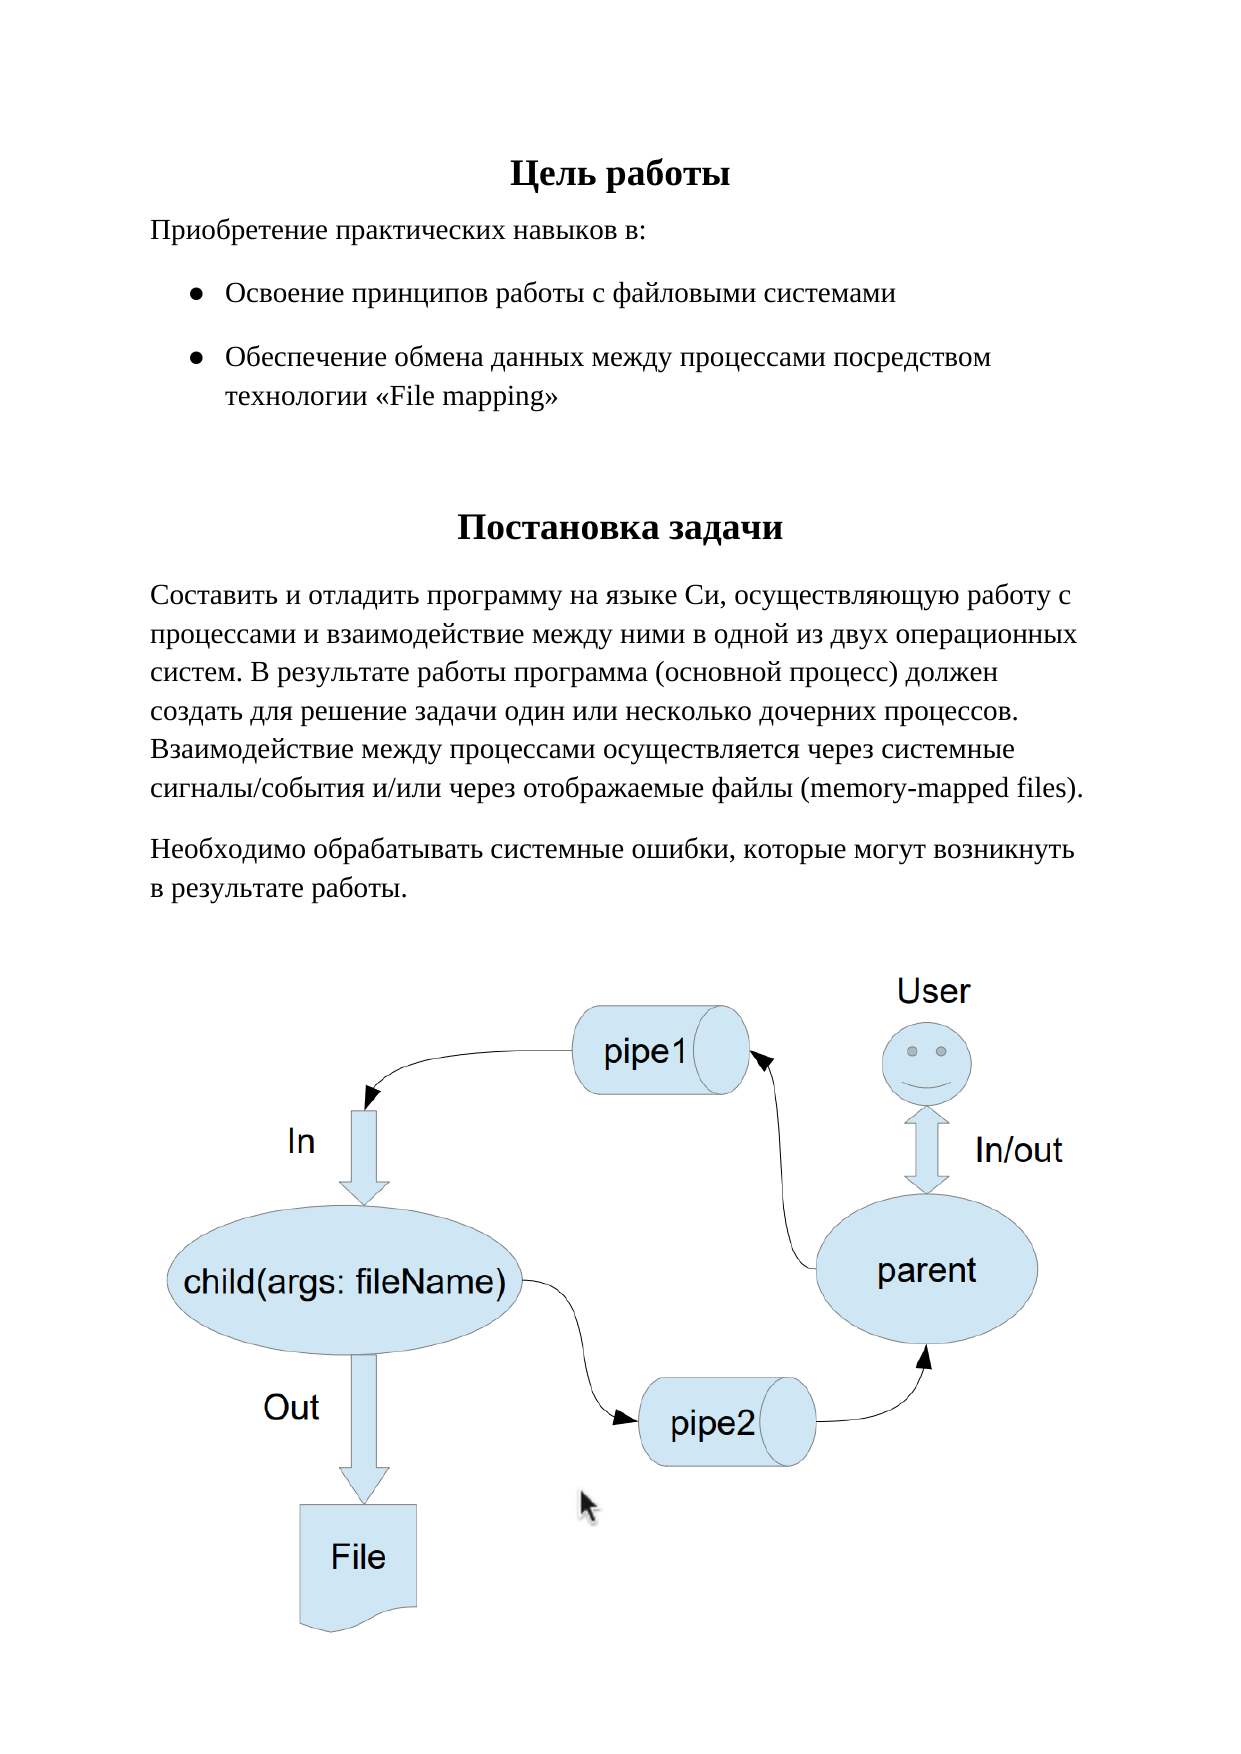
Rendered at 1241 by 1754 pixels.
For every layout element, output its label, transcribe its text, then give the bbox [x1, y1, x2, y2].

text Составить и отладить программу на языке Си, осуществляющую работу с процессами и взаимодействие между ними в одной из двух операционных систем. В результате работы программа (основной процесс) должен создать для решение задачи один или несколько дочерних процессов. Взаимодействие между процессами осуществляется через системные сигналы/события и/или через отображаемые файлы (memory-mapped files). [150, 577, 1090, 803]
subtitle Постановка задачи [150, 505, 1090, 548]
subtitle Цель работы [150, 150, 1090, 193]
list Освоение принципов работы с файловыми системами [187, 276, 1090, 309]
text Приобретение практических навыков в: [150, 212, 1090, 246]
list Обеспечение обмена данных между процессами посредством технологии «File mapping» [187, 339, 1090, 450]
picture [150, 958, 1091, 1637]
text Необходимо обрабатывать системные ошибки, которые могут возникнуть в результате работы. [150, 831, 1090, 903]
